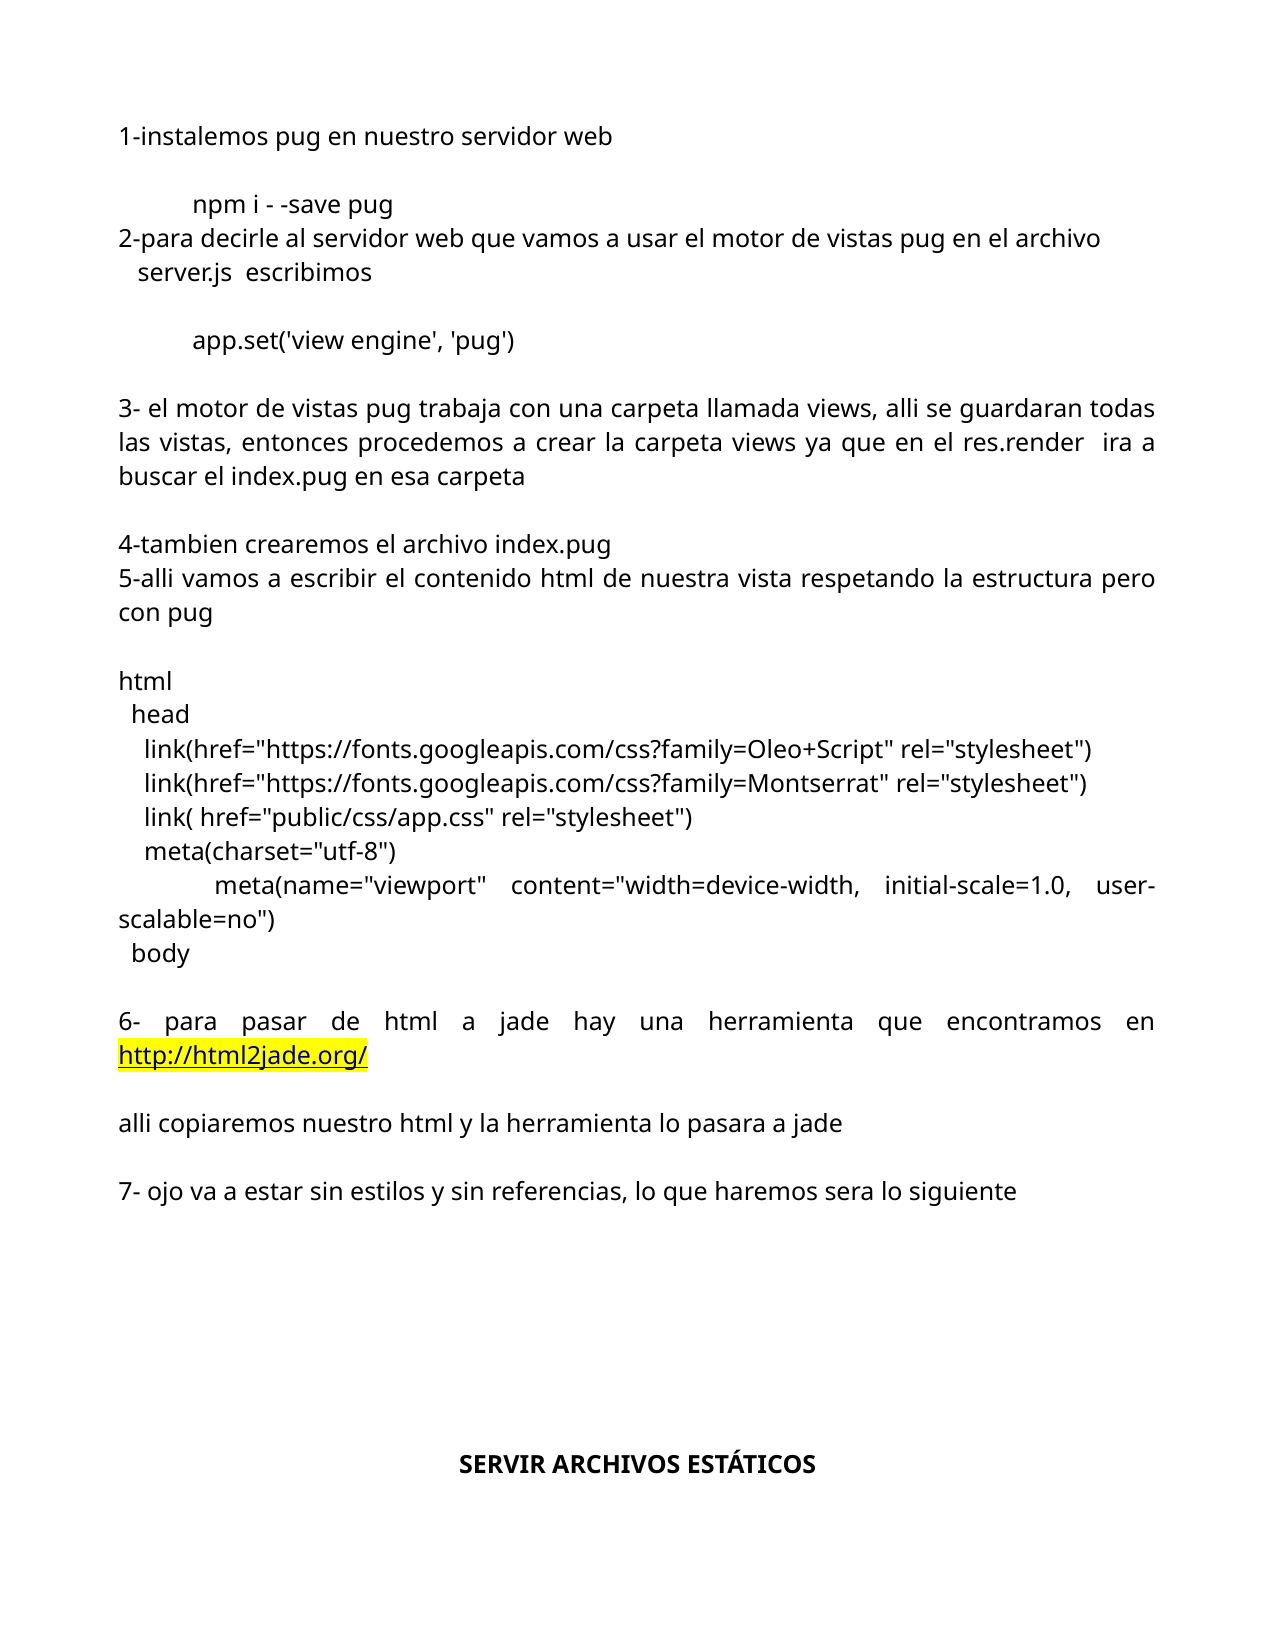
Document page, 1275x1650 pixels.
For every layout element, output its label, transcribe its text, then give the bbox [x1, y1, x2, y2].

text link( href="public/css/app.css" rel="stylesheet") [118, 799, 1157, 833]
text server.js escribimos [118, 254, 1157, 288]
text 6- para pasar de html a jade hay una herramienta que encontramos en http://html2jade.org/ [118, 1004, 1157, 1072]
text 5-alli vamos a escribir el contenido html de nuestra vista respetando la estructura pero con pug [118, 561, 1157, 629]
text 2-para decirle al servidor web que vamos a usar el motor de vistas pug en el archivo [118, 220, 1157, 254]
text meta(name="viewport" content="width=device-width, initial-scale=1.0, user-scalable=no") [118, 867, 1157, 936]
text link(href="https://fonts.googleapis.com/css?family=Montserrat" rel="stylesheet") [118, 765, 1157, 799]
text body [118, 936, 1157, 970]
text head [118, 697, 1157, 731]
text 1-instalemos pug en nuestro servidor web [118, 118, 1157, 152]
text link(href="https://fonts.googleapis.com/css?family=Oleo+Script" rel="stylesheet") [118, 731, 1157, 765]
text meta(charset="utf-8") [118, 833, 1157, 867]
text npm i - -save pug [118, 186, 1157, 220]
text SERVIR ARCHIVOS ESTÁTICOS [118, 1447, 1157, 1481]
text 7- ojo va a estar sin estilos y sin referencias, lo que haremos sera lo siguiente [118, 1174, 1157, 1208]
text app.set('view engine', 'pug') [118, 322, 1157, 357]
text alli copiaremos nuestro html y la herramienta lo pasara a jade [118, 1106, 1157, 1140]
text 4-tambien crearemos el archivo index.pug [118, 527, 1157, 561]
text 3- el motor de vistas pug trabaja con una carpeta llamada views, alli se guardaran todas las vistas, entonces procedemos a crear la carpeta views ya que en el res.render ira a buscar el index.pug en esa carpeta [118, 391, 1157, 493]
text html [118, 663, 1157, 697]
